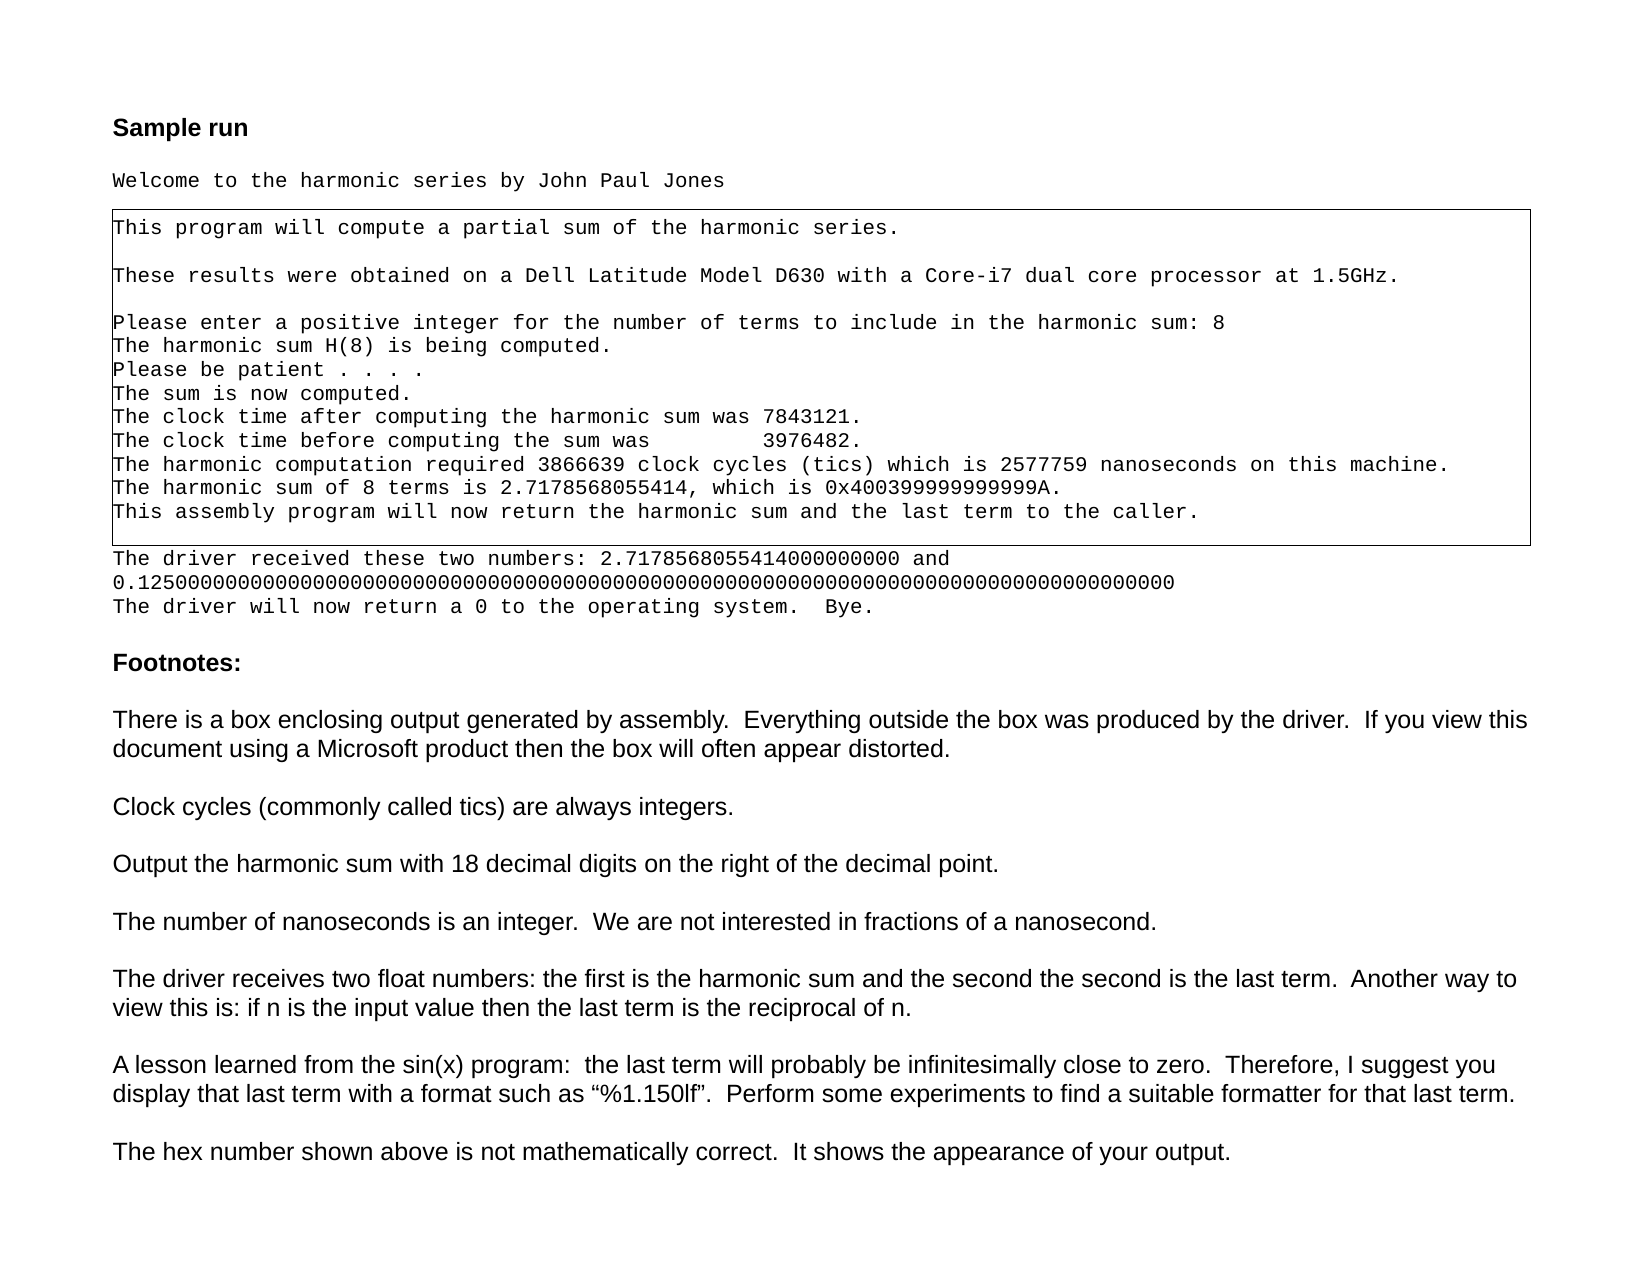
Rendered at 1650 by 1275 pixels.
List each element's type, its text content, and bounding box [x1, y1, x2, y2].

text The hex number shown above is not mathematically correct. It shows the appearance of your output. [112, 1137, 1537, 1166]
text The number of nanoseconds is an integer. We are not interested in fractions of a nanosecond. [112, 907, 1537, 936]
text Clock cycles (commonly called tics) are always integers. [112, 792, 1537, 821]
text Output the harmonic sum with 18 decimal digits on the right of the decimal point. [112, 849, 1537, 878]
text Footnotes: [112, 648, 1537, 677]
text A lesson learned from the sin(x) program: the last term will probably be infinitesimally close to zero. Therefore, I suggest you display that last term with a format such as “%1.150lf”. Perform some experiments to find a suitable formatter for that last term. [112, 1051, 1537, 1108]
text 0.12500000000000000000000000000000000000000000000000000000000000000000000000000000000 [112, 572, 1537, 596]
text Welcome to the harmonic series by John Paul Jones [112, 170, 1537, 194]
text The driver receives two float numbers: the first is the harmonic sum and the second the second is the last term. Another way to view this is: if n is the input value then the last term is the reciprocal of n. [112, 964, 1537, 1022]
text The driver will now return a 0 to the operating system. Bye. [112, 596, 1537, 619]
text There is a box enclosing output generated by assembly. Everything outside the box was produced by the driver. If you view this document using a Microsoft product then the box will often appear distorted. [112, 706, 1537, 763]
text The driver received these two numbers: 2.7178568055414000000000 and [112, 548, 1537, 572]
text Sample run [112, 112, 1537, 141]
